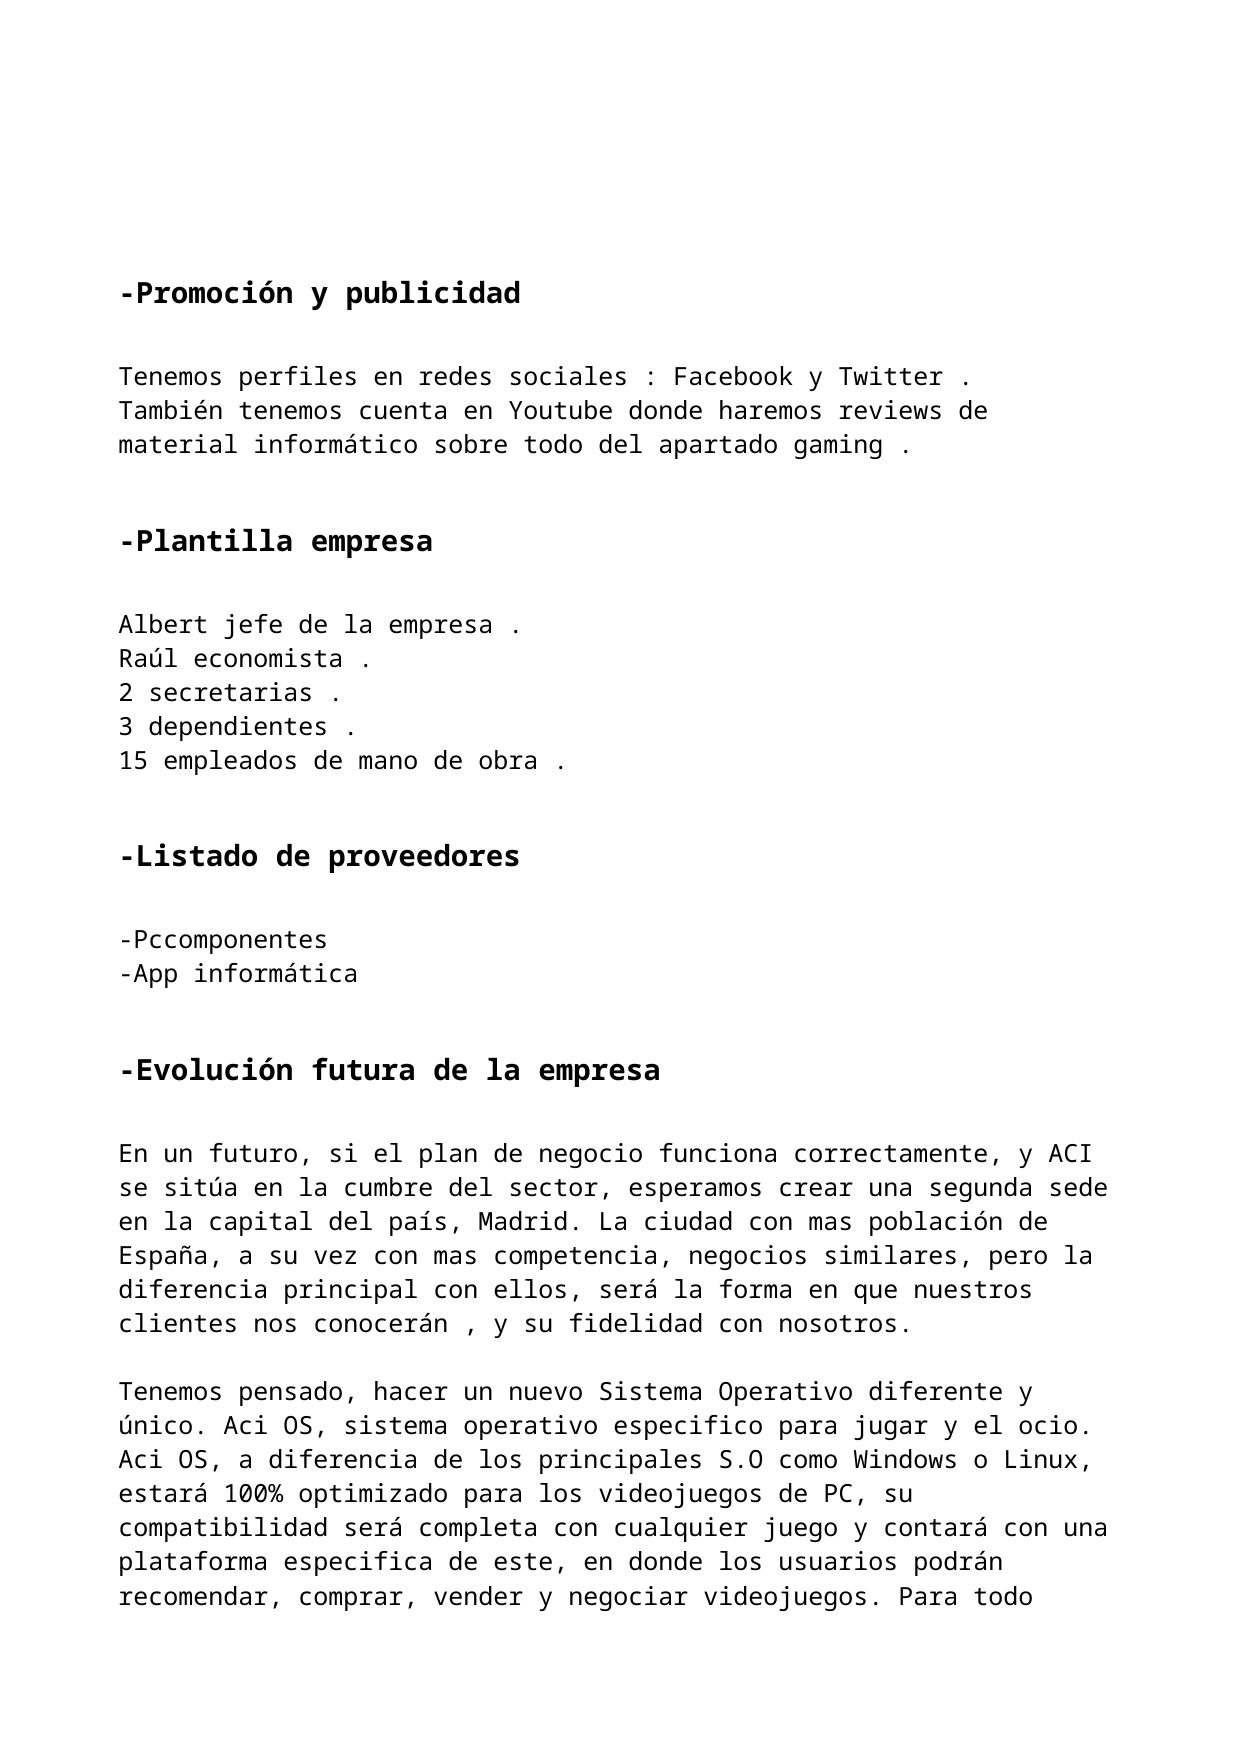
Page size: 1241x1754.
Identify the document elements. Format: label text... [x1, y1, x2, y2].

text -Plantilla empresa [118, 520, 1122, 560]
list -Pccomponentes [118, 922, 1122, 956]
list -App informática [118, 956, 1122, 990]
list 3 dependientes . [118, 708, 1122, 742]
list En un futuro, si el plan de negocio funciona correctamente, y ACI se sitúa en la cumbre del sector, esperamos crear una segunda sede en la capital del país, Madrid. La ciudad con mas población de España, a su vez con mas competencia, negocios similares, pero la diferencia principal con ellos, será la forma en que nuestros clientes nos conocerán , y su fidelidad con nosotros. [118, 1135, 1122, 1340]
list También tenemos cuenta en Youtube donde haremos reviews de material informático sobre todo del apartado gaming . [118, 393, 1122, 461]
text -Evolución futura de la empresa [118, 1049, 1122, 1089]
list 15 empleados de mano de obra . [118, 742, 1122, 777]
list Albert jefe de la empresa . [118, 606, 1122, 640]
text -Promoción y publicidad [118, 272, 1122, 312]
list 2 secretarias . [118, 674, 1122, 708]
list Raúl economista . [118, 640, 1122, 674]
list Tenemos perfiles en redes sociales : Facebook y Twitter . [118, 359, 1122, 393]
list Tenemos pensado, hacer un nuevo Sistema Operativo diferente y único. Aci OS, sistema operativo especifico para jugar y el ocio. Aci OS, a diferencia de los principales S.O como Windows o Linux, estará 100% optimizado para los videojuegos de PC, su compatibilidad será completa con cualquier juego y contará con una plataforma especifica de este, en donde los usuarios podrán recomendar, comprar, vender y negociar videojuegos. Para todo [118, 1374, 1122, 1612]
text -Listado de proveedores [118, 836, 1122, 875]
